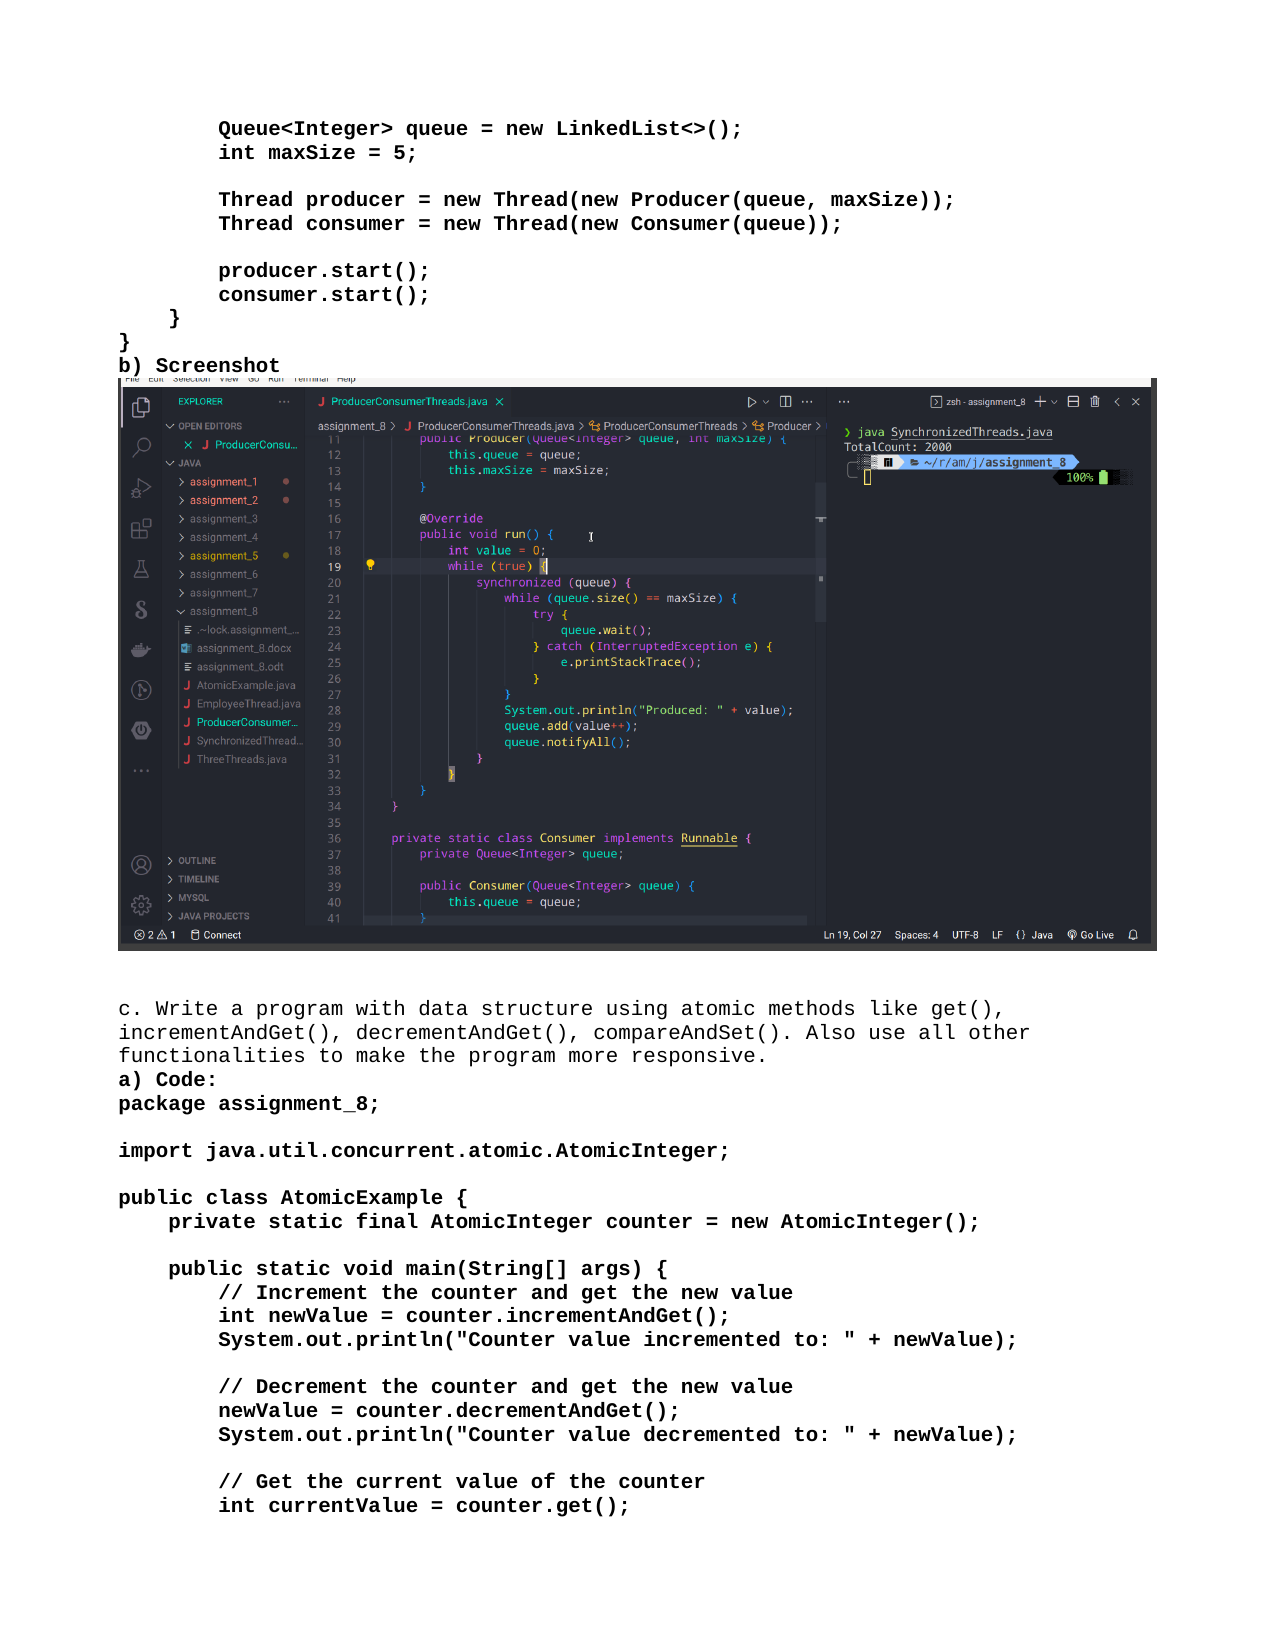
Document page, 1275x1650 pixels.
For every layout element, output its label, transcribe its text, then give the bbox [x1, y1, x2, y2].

text int currentValue = counter.get(); [118, 1494, 1157, 1518]
text private static final AtomicInteger counter = new AtomicInteger(); [118, 1211, 1157, 1234]
text c. Write a program with data structure using atomic methods like get(), incrementAndGet(), decrementAndGet(), compareAndSet(). Also use all other functionalities to make the program more responsive. [118, 998, 1157, 1069]
text producer.start(); [118, 260, 1157, 284]
text package assignment_8; [118, 1093, 1157, 1116]
text b) Screenshot [118, 354, 1157, 378]
text public class AtomicExample { [118, 1187, 1157, 1211]
text a) Code: [118, 1069, 1157, 1093]
text // Decrement the counter and get the new value [118, 1376, 1157, 1400]
text // Get the current value of the counter [118, 1471, 1157, 1494]
text int maxSize = 5; [118, 142, 1157, 165]
text } [118, 331, 1157, 354]
text public static void main(String[] args) { [118, 1258, 1157, 1282]
text System.out.println("Counter value incremented to: " + newValue); [118, 1329, 1157, 1353]
text consumer.start(); [118, 284, 1157, 307]
text // Increment the counter and get the new value [118, 1282, 1157, 1305]
text newValue = counter.decrementAndGet(); [118, 1400, 1157, 1424]
text Thread consumer = new Thread(new Consumer(queue)); [118, 213, 1157, 236]
text System.out.println("Counter value decremented to: " + newValue); [118, 1424, 1157, 1447]
text import java.util.concurrent.atomic.AtomicInteger; [118, 1140, 1157, 1163]
text } [118, 307, 1157, 331]
text int newValue = counter.incrementAndGet(); [118, 1305, 1157, 1329]
text Thread producer = new Thread(new Producer(queue, maxSize)); [118, 189, 1157, 213]
picture [118, 378, 1157, 951]
text Queue<Integer> queue = new LinkedList<>(); [118, 118, 1157, 142]
